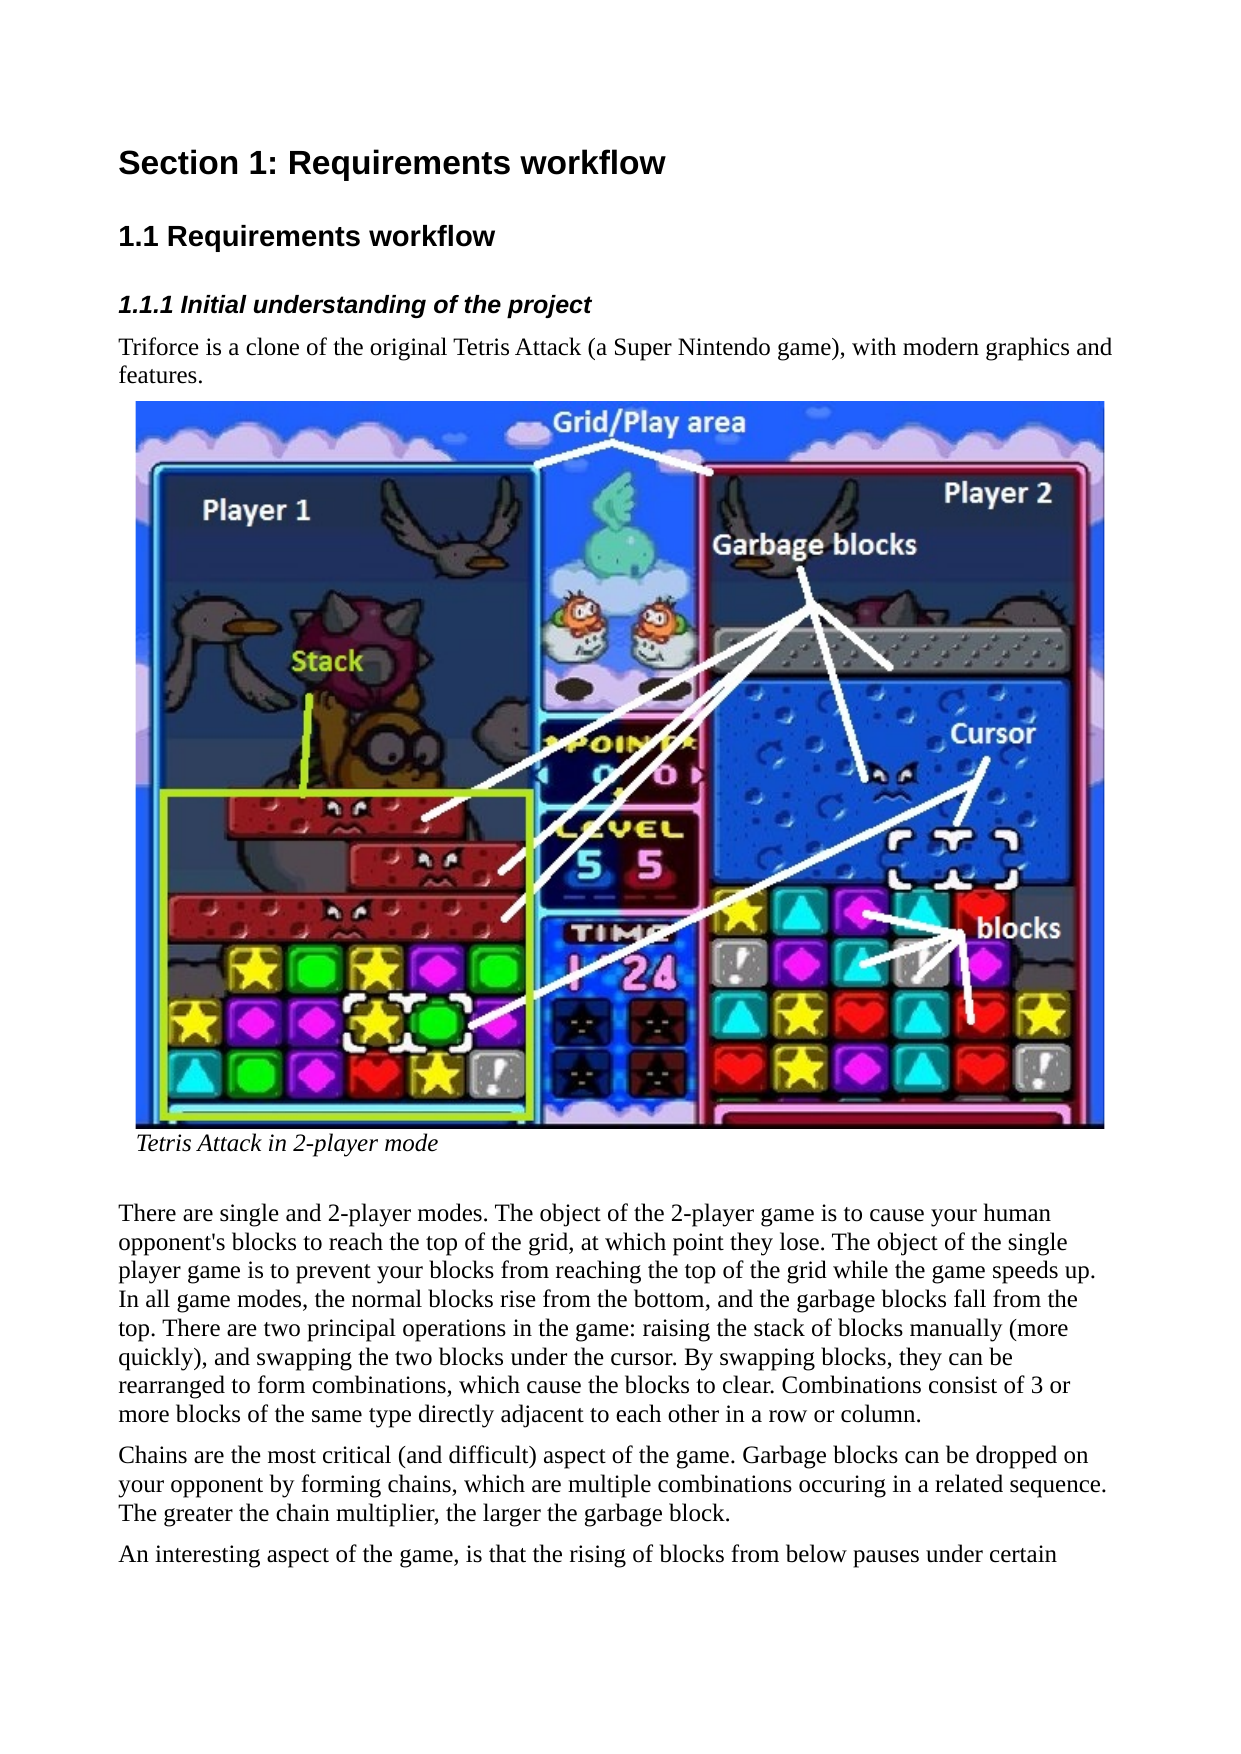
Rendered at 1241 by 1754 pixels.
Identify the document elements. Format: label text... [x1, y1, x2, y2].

text Chains are the most critical (and difficult) aspect of the game. Garbage blocks can be dropped on your opponent by forming chains, which are multiple combinations occuring in a related sequence. The greater the chain multiplier, the larger the garbage block. [118, 1441, 1122, 1527]
text Triforce is a clone of the original Tetris Attack (a Super Nintendo game), with modern graphics and features. [118, 332, 1122, 389]
text Tetris Attack in 2-player mode [136, 1129, 1104, 1157]
text An interesting aspect of the game, is that the rising of blocks from below pauses under certain [118, 1539, 1122, 1568]
subtitle Section 1: Requirements workflow [118, 143, 1122, 182]
subtitle 1.1.1 Initial understanding of the project [118, 290, 1122, 319]
subtitle 1.1 Requirements workflow [118, 219, 1122, 253]
text There are single and 2-player modes. The object of the 2-player game is to cause your human opponent's blocks to reach the top of the grid, at which point they lose. The object of the single player game is to prevent your blocks from reaching the top of the grid while the game speeds up. In all game modes, the normal blocks rise from the bottom, and the garbage blocks fall from the top. There are two principal operations in the game: raising the stack of blocks manually (more quickly), and swapping the two blocks under the cursor. By swapping blocks, they can be rearranged to form combinations, which cause the blocks to clear. Combinations consist of 3 or more blocks of the same type directly adjacent to each other in a row or column. [118, 1198, 1122, 1428]
